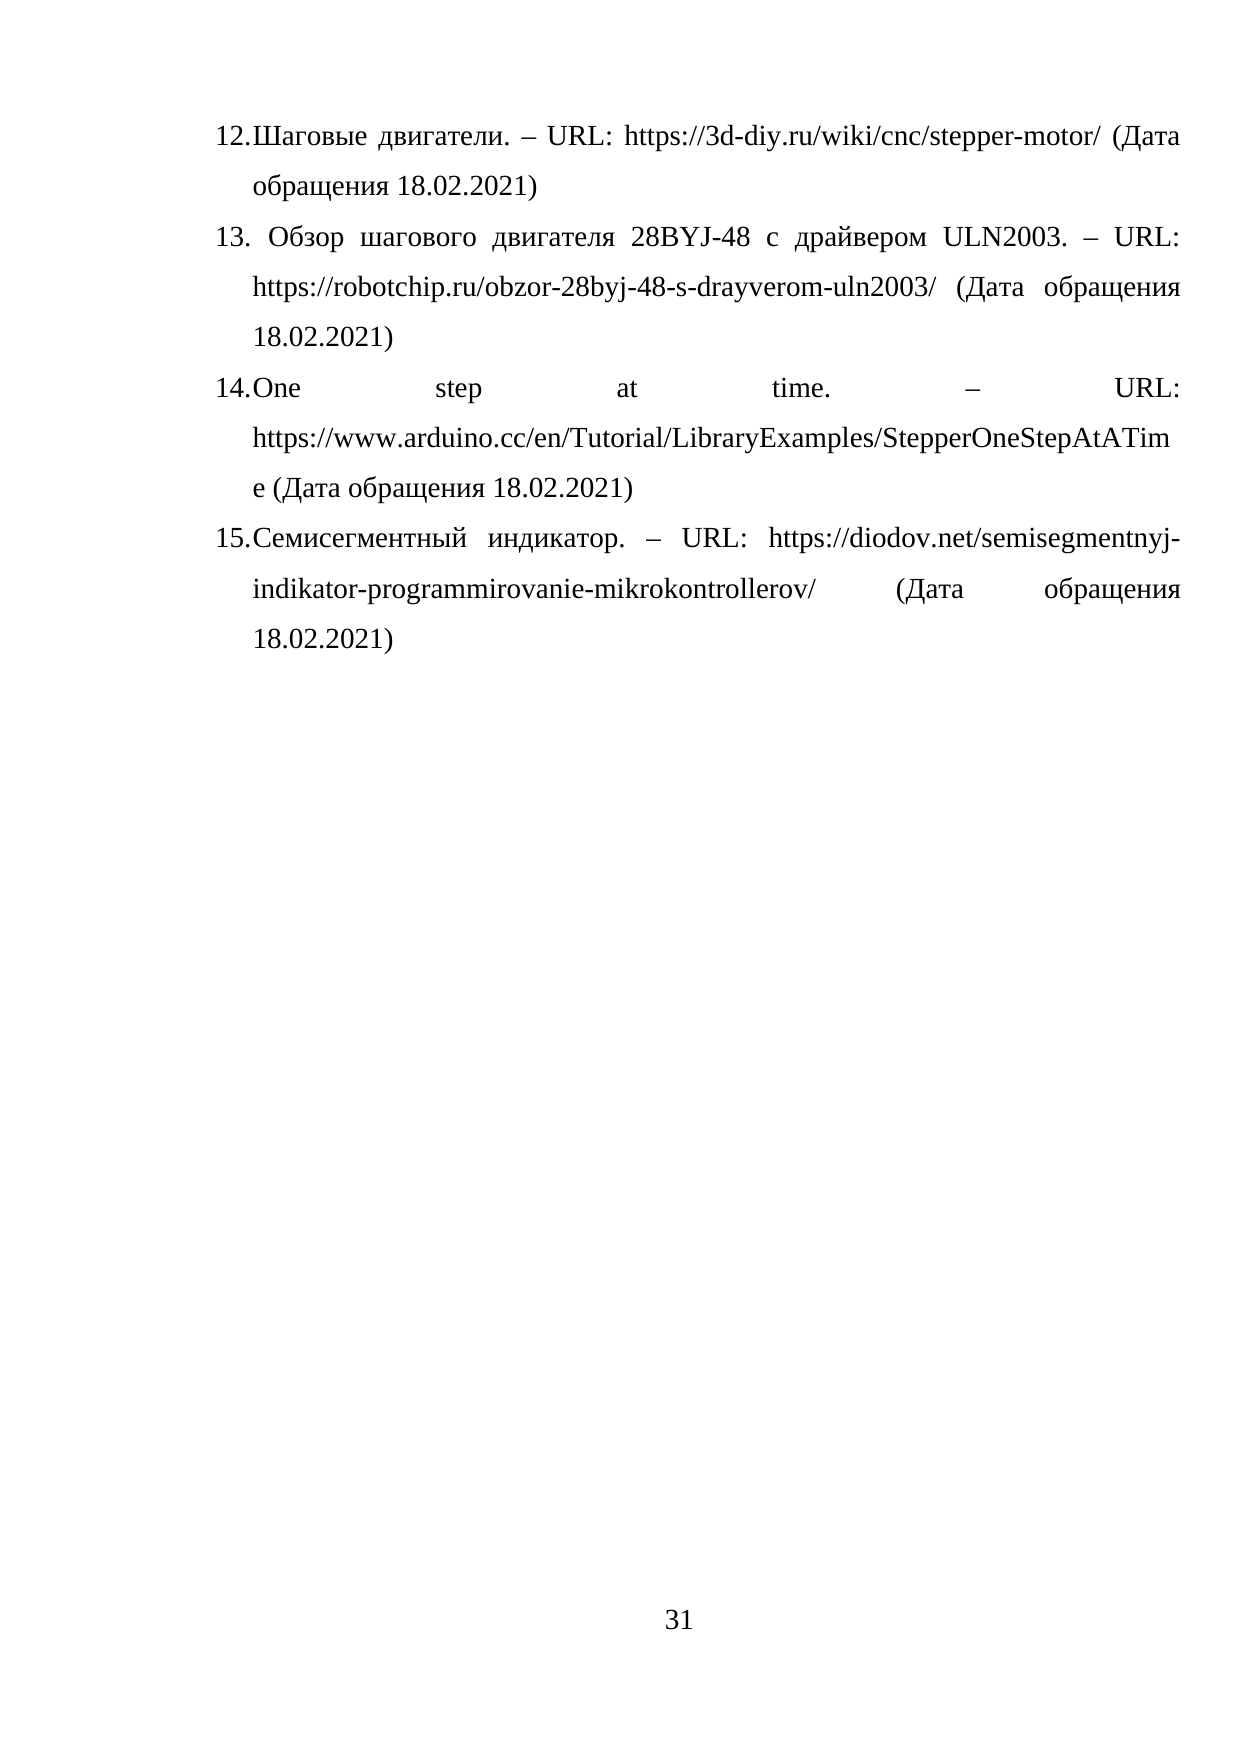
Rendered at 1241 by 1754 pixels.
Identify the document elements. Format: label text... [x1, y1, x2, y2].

list One step at time. – URL: https://www.arduino.cc/en/Tutorial/LibraryExamples/StepperOneStepAtATime (Дата обращения 18.02.2021) [215, 370, 1181, 504]
list Семисегментный индикатор. – URL: https://diodov.net/semisegmentnyj-indikator-programmirovanie-mikrokontrollerov/ (Дата обращения 18.02.2021) [215, 521, 1181, 655]
list Шаговые двигатели. – URL: https://3d-diy.ru/wiki/cnc/stepper-motor/ (Дата обращения 18.02.2021) [215, 118, 1181, 202]
list Обзор шагового двигателя 28BYJ-48 с драйвером ULN2003. – URL: https://robotchip.ru/obzor-28byj-48-s-drayverom-uln2003/ (Дата обращения 18.02.2021) [215, 219, 1181, 353]
